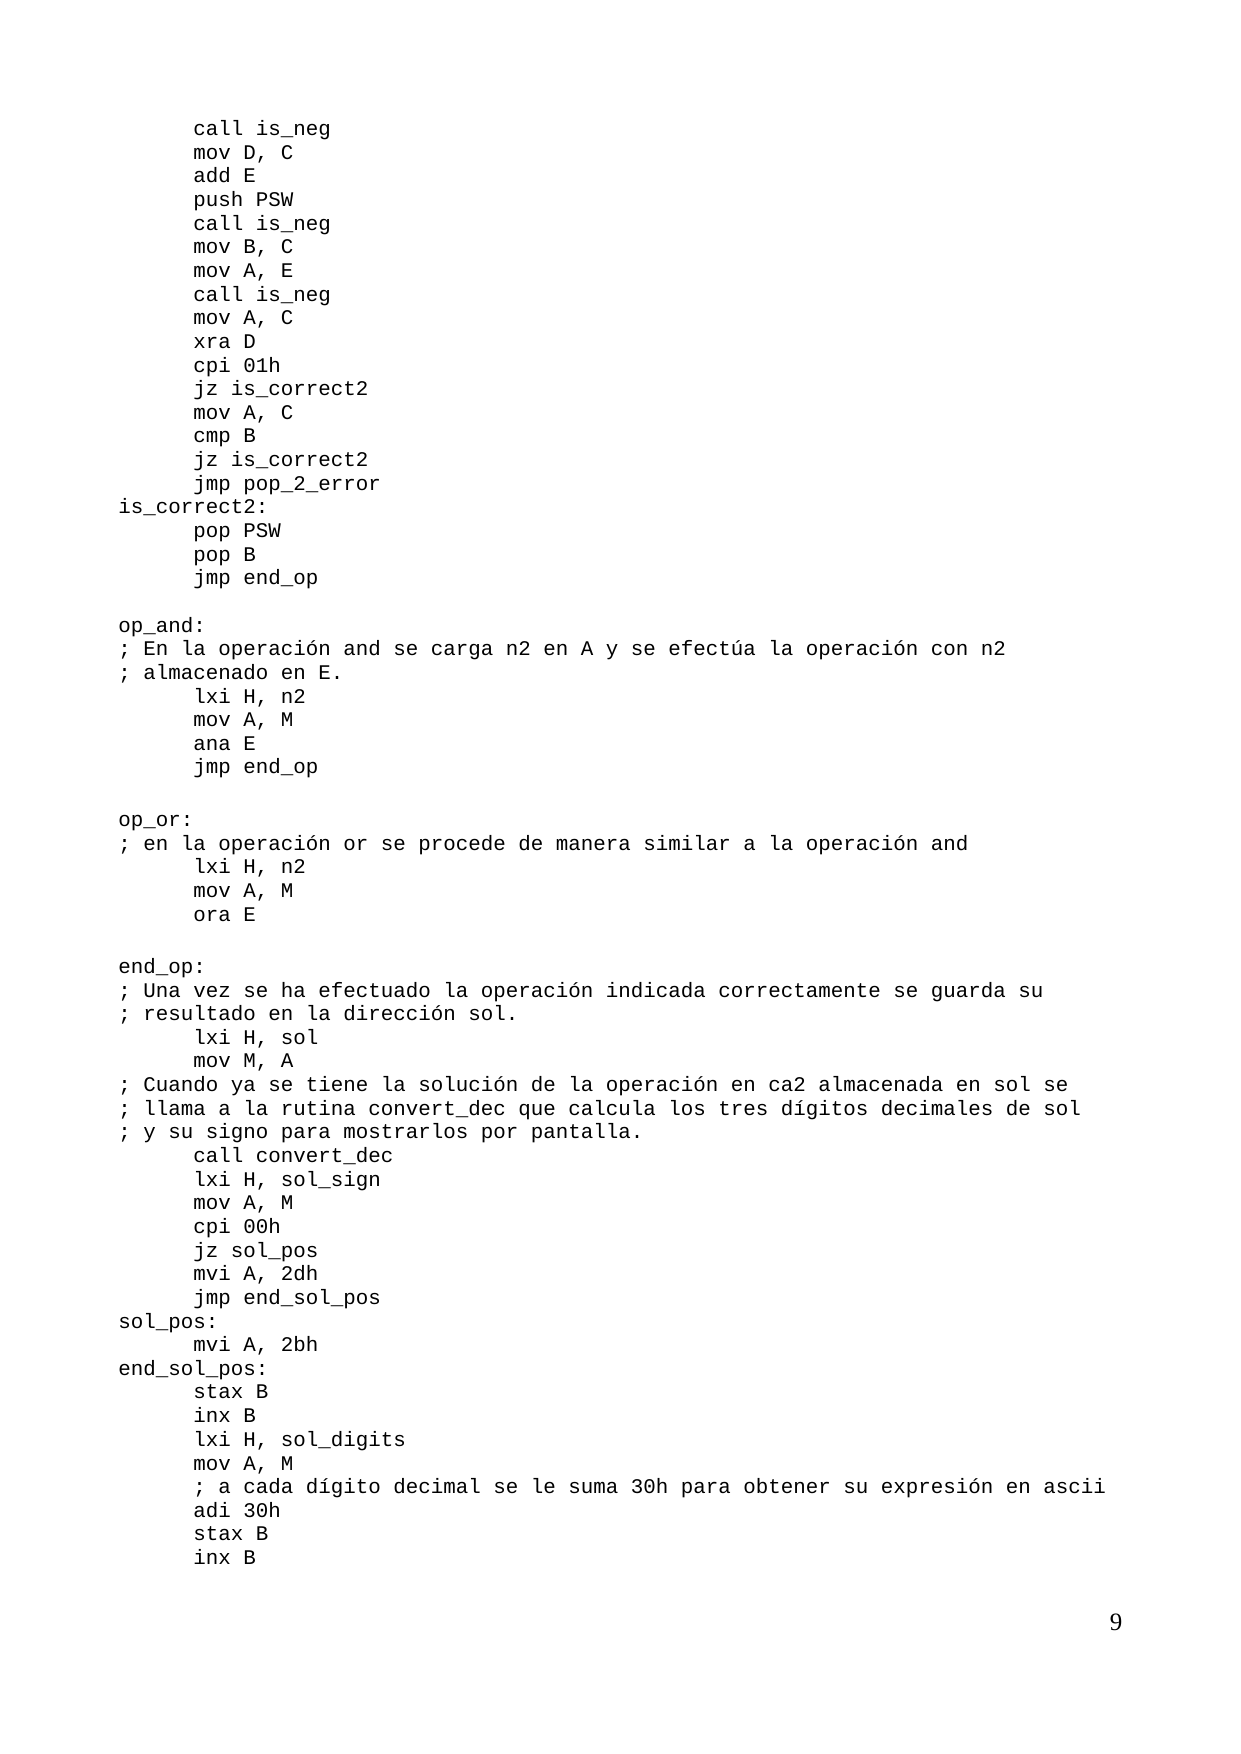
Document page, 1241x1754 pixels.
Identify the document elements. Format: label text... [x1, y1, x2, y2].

text add E [118, 165, 1122, 189]
text cpi 00h [118, 1216, 1122, 1240]
text end_sol_pos: [118, 1358, 1122, 1382]
text mov A, E [118, 260, 1122, 284]
text mvi A, 2dh [118, 1263, 1122, 1287]
text jz is_correct2 [118, 449, 1122, 473]
text mov A, M [118, 709, 1122, 733]
text lxi H, n2 [118, 856, 1122, 880]
text inx B [118, 1405, 1122, 1429]
text jmp end_sol_pos [118, 1287, 1122, 1311]
text pop PSW [118, 520, 1122, 544]
text mov A, M [118, 1452, 1122, 1476]
text ; Una vez se ha efectuado la operación indicada correctamente se guarda su [118, 979, 1122, 1003]
text mov M, A [118, 1051, 1122, 1074]
text jmp end_op [118, 757, 1122, 780]
text call is_neg [118, 284, 1122, 307]
text jz is_correct2 [118, 378, 1122, 402]
text mov A, C [118, 402, 1122, 426]
text ; Cuando ya se tiene la solución de la operación en ca2 almacenada en sol se [118, 1074, 1122, 1098]
text adi 30h [118, 1500, 1122, 1523]
text jmp end_op [118, 567, 1122, 591]
text ; a cada dígito decimal se le suma 30h para obtener su expresión en ascii [118, 1476, 1122, 1500]
text mov A, C [118, 307, 1122, 331]
text call convert_dec [118, 1145, 1122, 1169]
text is_correct2: [118, 496, 1122, 520]
text mvi A, 2bh [118, 1334, 1122, 1358]
text pop B [118, 544, 1122, 567]
text mov B, C [118, 236, 1122, 260]
text cmp B [118, 426, 1122, 449]
text jmp pop_2_error [118, 473, 1122, 496]
text push PSW [118, 189, 1122, 213]
text lxi H, sol_sign [118, 1169, 1122, 1192]
text inx B [118, 1547, 1122, 1571]
text lxi H, sol [118, 1027, 1122, 1051]
text call is_neg [118, 213, 1122, 236]
text ; En la operación and se carga n2 en A y se efectúa la operación con n2 [118, 638, 1122, 662]
text call is_neg [118, 118, 1122, 142]
text end_op: [118, 956, 1122, 979]
text ; en la operación or se procede de manera similar a la operación and [118, 833, 1122, 856]
text xra D [118, 331, 1122, 354]
text stax B [118, 1382, 1122, 1405]
text lxi H, sol_digits [118, 1429, 1122, 1452]
text ; almacenado en E. [118, 662, 1122, 686]
text mov A, M [118, 880, 1122, 903]
text ; resultado en la dirección sol. [118, 1003, 1122, 1027]
text mov A, M [118, 1192, 1122, 1216]
text cpi 01h [118, 354, 1122, 378]
text stax B [118, 1523, 1122, 1547]
text lxi H, n2 [118, 686, 1122, 709]
text ora E [118, 903, 1122, 927]
text ; y su signo para mostrarlos por pantalla. [118, 1121, 1122, 1145]
text op_or: [118, 809, 1122, 833]
text op_and: [118, 615, 1122, 638]
text ana E [118, 733, 1122, 757]
text sol_pos: [118, 1311, 1122, 1334]
text jz sol_pos [118, 1240, 1122, 1263]
text mov D, C [118, 142, 1122, 165]
text ; llama a la rutina convert_dec que calcula los tres dígitos decimales de sol [118, 1098, 1122, 1121]
